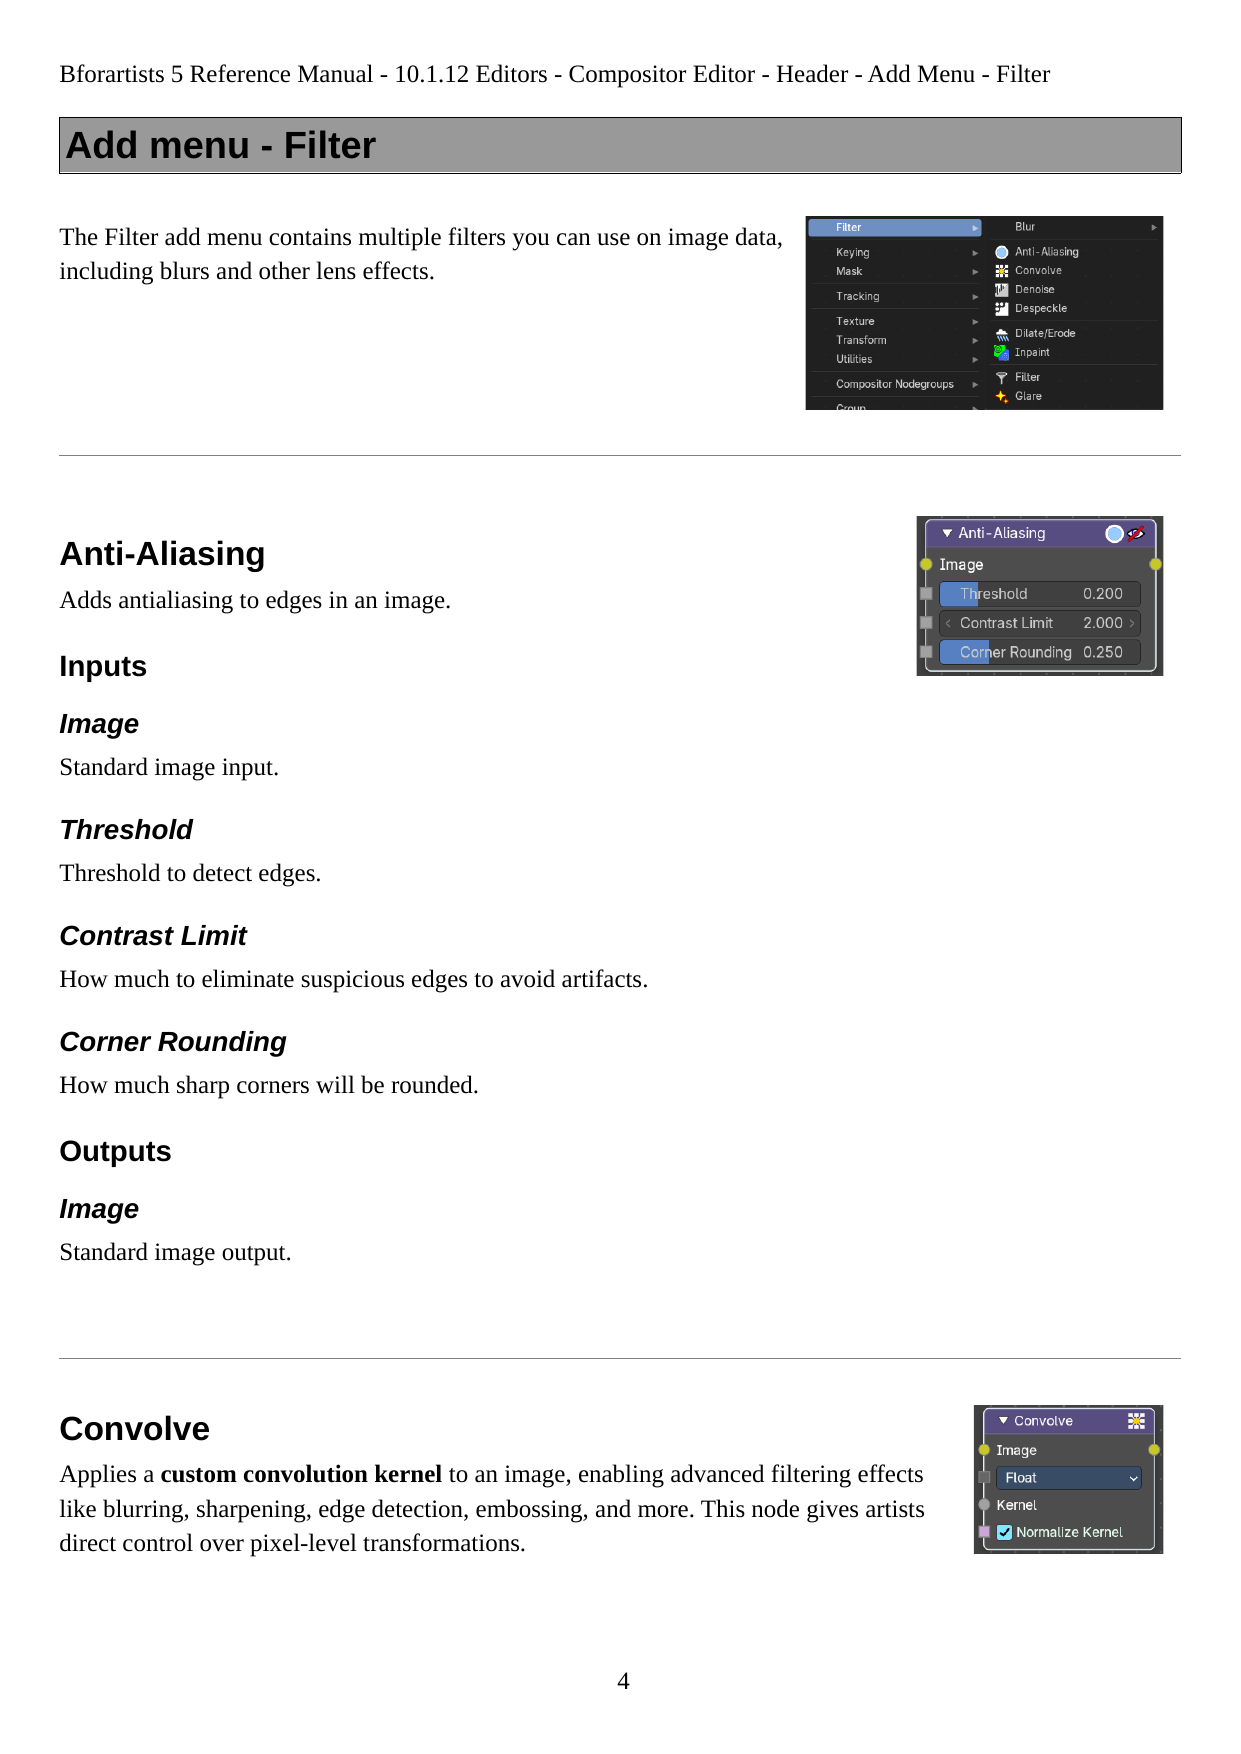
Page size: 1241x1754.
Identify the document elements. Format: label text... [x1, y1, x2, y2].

subtitle Outputs [59, 1134, 1181, 1167]
text Threshold to detect edges. [59, 858, 1181, 887]
subtitle Contrast Limit [59, 920, 1181, 952]
subtitle Anti-Aliasing [59, 534, 916, 573]
text Standard image output. [59, 1237, 1181, 1266]
text Applies a custom convolution kernel to an image, enabling advanced filtering effects like blurring, sharpening, edge detection, embossing, and more. This node gives artists direct control over pixel-level transformations. [59, 1459, 1181, 1557]
subtitle Corner Rounding [59, 1026, 1181, 1057]
picture [973, 1405, 1164, 1554]
subtitle Inputs [59, 649, 1181, 683]
subtitle Convolve [59, 1408, 973, 1447]
subtitle [1164, 534, 1181, 573]
text How much sharp corners will be rounded. [59, 1070, 1181, 1099]
subtitle [1164, 1408, 1181, 1447]
text Adds antialiasing to edges in an image. [59, 585, 916, 614]
subtitle Threshold [59, 814, 1181, 846]
text Standard image input. [59, 752, 1181, 781]
text The Filter add menu contains multiple filters you can use on image data, including blurs and other lens effects. [59, 222, 805, 285]
text How much to eliminate suspicious edges to avoid artifacts. [59, 964, 1181, 993]
table_header Add menu - Filter [60, 118, 1181, 172]
picture [805, 216, 1164, 410]
subtitle Image [59, 708, 1181, 740]
subtitle Image [59, 1192, 1181, 1224]
picture [916, 516, 1164, 676]
